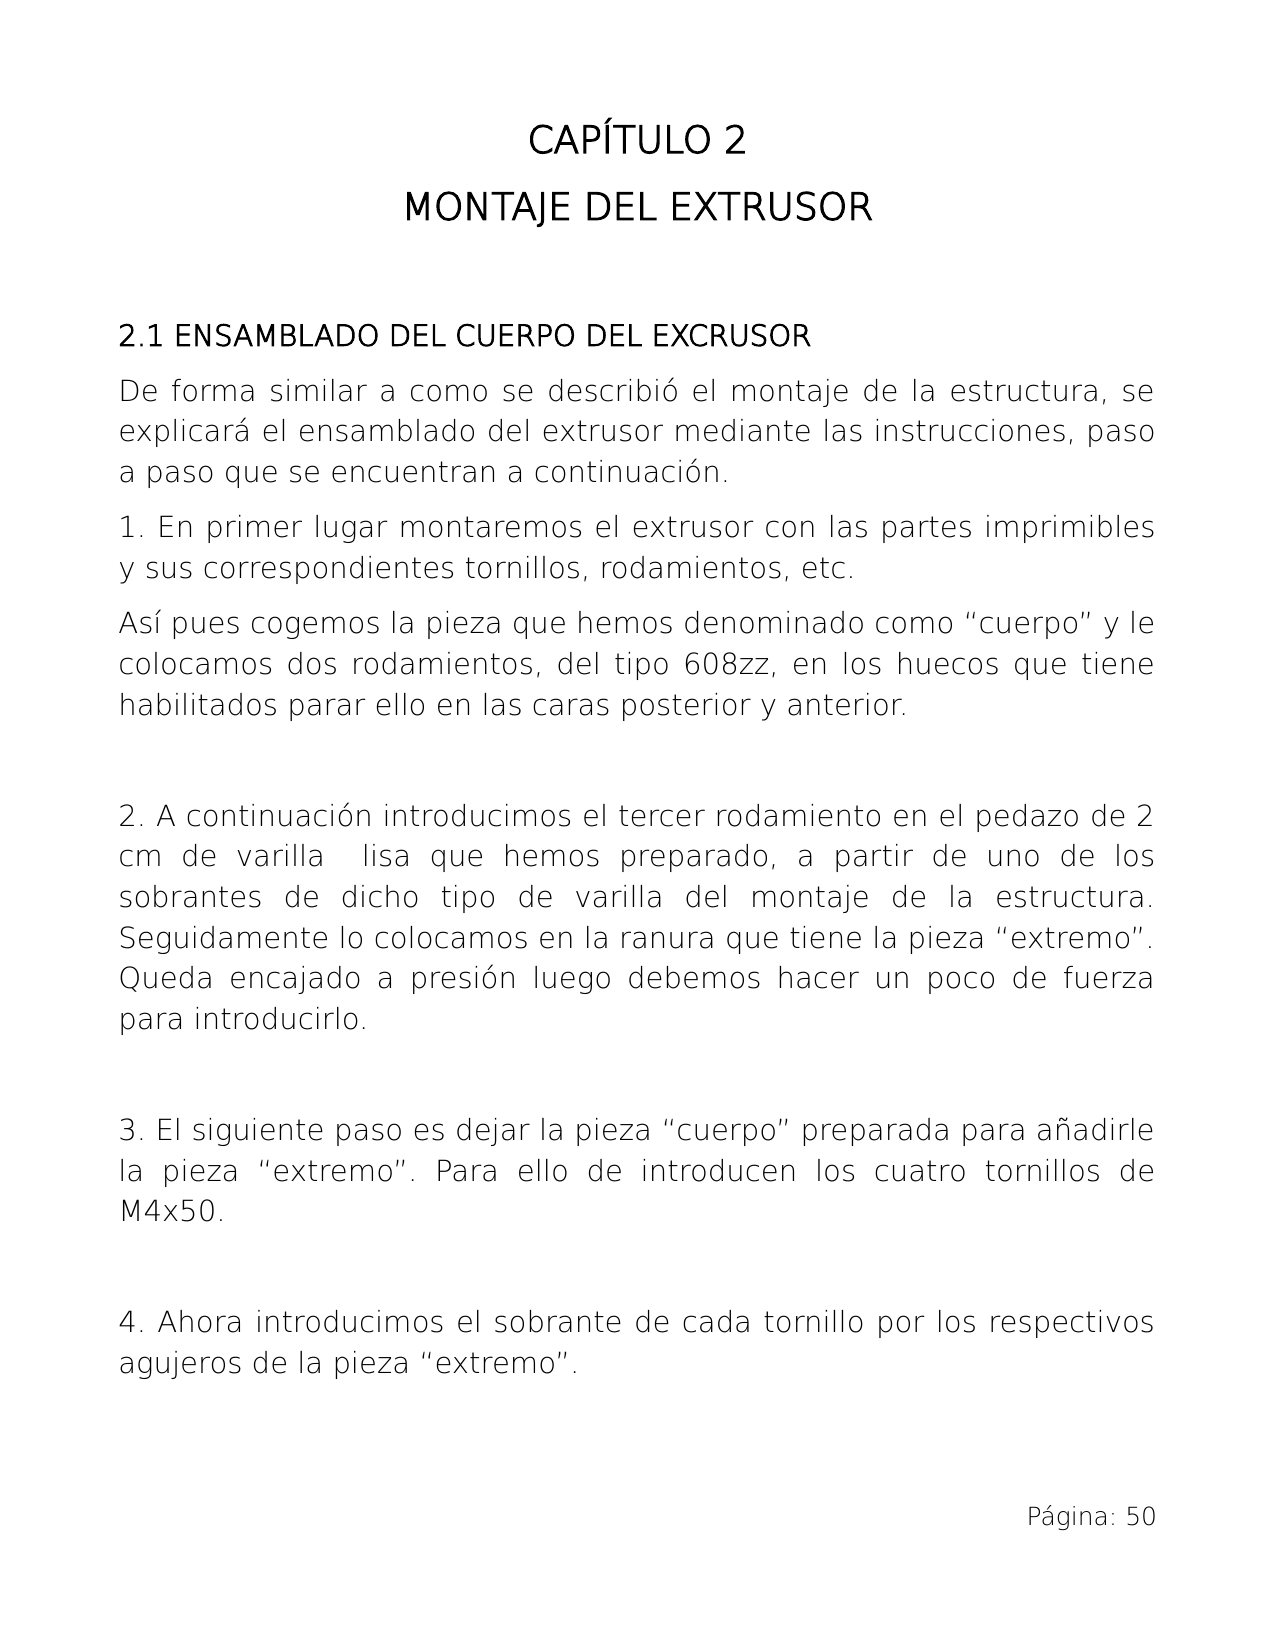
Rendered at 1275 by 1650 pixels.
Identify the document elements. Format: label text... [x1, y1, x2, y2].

text 4. Ahora introducimos el sobrante de cada tornillo por los respectivos agujeros de la pieza “extremo”. [118, 1305, 1157, 1380]
text 1. En primer lugar montaremos el extrusor con las partes imprimibles y sus correspondientes tornillos, rodamientos, etc. [118, 511, 1157, 586]
text 2.1 ENSAMBLADO DEL CUERPO DEL EXCRUSOR [118, 319, 1157, 353]
text De forma similar a como se describió el montaje de la estructura, se explicará el ensamblado del extrusor mediante las instrucciones, paso a paso que se encuentran a continuación. [118, 374, 1157, 489]
text MONTAJE DEL EXTRUSOR [118, 185, 1157, 229]
text Así pues cogemos la pieza que hemos denominado como “cuerpo” y le colocamos dos rodamientos, del tipo 608zz, en los huecos que tiene habilitados parar ello en las caras posterior y anterior. [118, 607, 1157, 722]
text CAPÍTULO 2 [118, 118, 1157, 162]
text 2. A continuación introducimos el tercer rodamiento en el pedazo de 2 cm de varilla lisa que hemos preparado, a partir de uno de los sobrantes de dicho tipo de varilla del montaje de la estructura. Seguidamente lo colocamos en la ranura que tiene la pieza “extremo”. Queda encajado a presión luego debemos hacer un poco de fuerza para introducirlo. [118, 799, 1157, 1037]
text 3. El siguiente paso es dejar la pieza “cuerpo” preparada para añadirle la pieza “extremo”. Para ello de introducen los cuatro tornillos de M4x50. [118, 1113, 1157, 1229]
